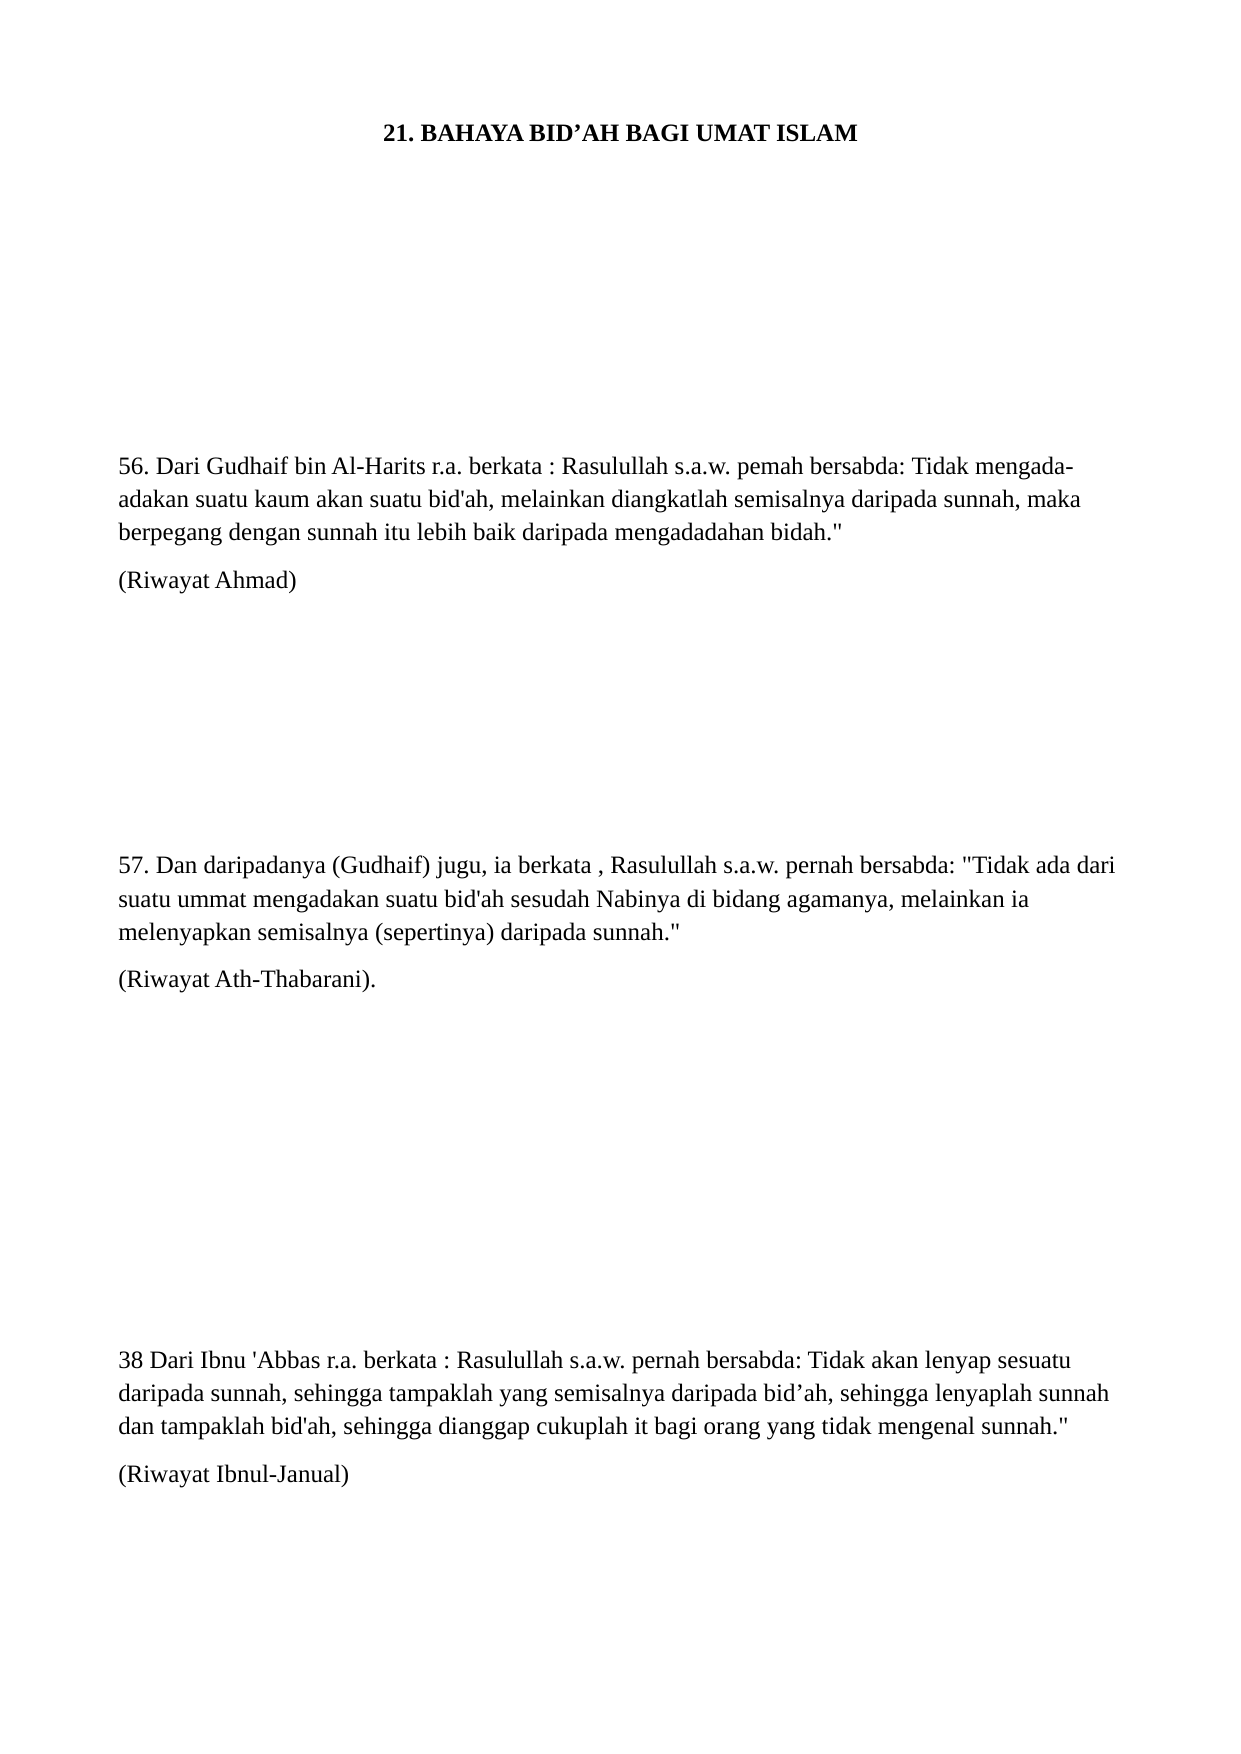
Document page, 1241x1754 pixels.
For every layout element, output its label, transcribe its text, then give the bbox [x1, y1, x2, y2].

text 38 Dari Ibnu 'Abbas r.a. berkata : Rasulullah s.a.w. pernah bersabda: Tidak akan lenyap sesuatu daripada sunnah, sehingga tampaklah yang semisalnya daripada bid’ah, sehingga lenyaplah sunnah dan tampaklah bid'ah, sehingga dianggap cukuplah it bagi orang yang tidak mengenal sunnah." [118, 1345, 1122, 1440]
text 56. Dari Gudhaif bin Al-Harits r.a. berkata : Rasulullah s.a.w. pemah bersabda: Tidak mengada-adakan suatu kaum akan suatu bid'ah, melainkan diangkatlah semisalnya daripada sunnah, maka berpegang dengan sunnah itu lebih baik daripada mengadadahan bidah." [118, 451, 1122, 546]
text (Riwayat Ath-Thabarani). [118, 964, 1122, 993]
text 57. Dan daripadanya (Gudhaif) jugu, ia berkata , Rasulullah s.a.w. pernah bersabda: "Tidak ada dari suatu ummat mengadakan suatu bid'ah sesudah Nabinya di bidang agamanya, melainkan ia melenyapkan semisalnya (sepertinya) daripada sunnah." [118, 851, 1122, 945]
text (Riwayat Ahmad) [118, 565, 1122, 594]
text (Riwayat Ibnul-Janual) [118, 1459, 1122, 1487]
text 21. BAHAYA BID’AH BAGI UMAT ISLAM [118, 118, 1122, 147]
